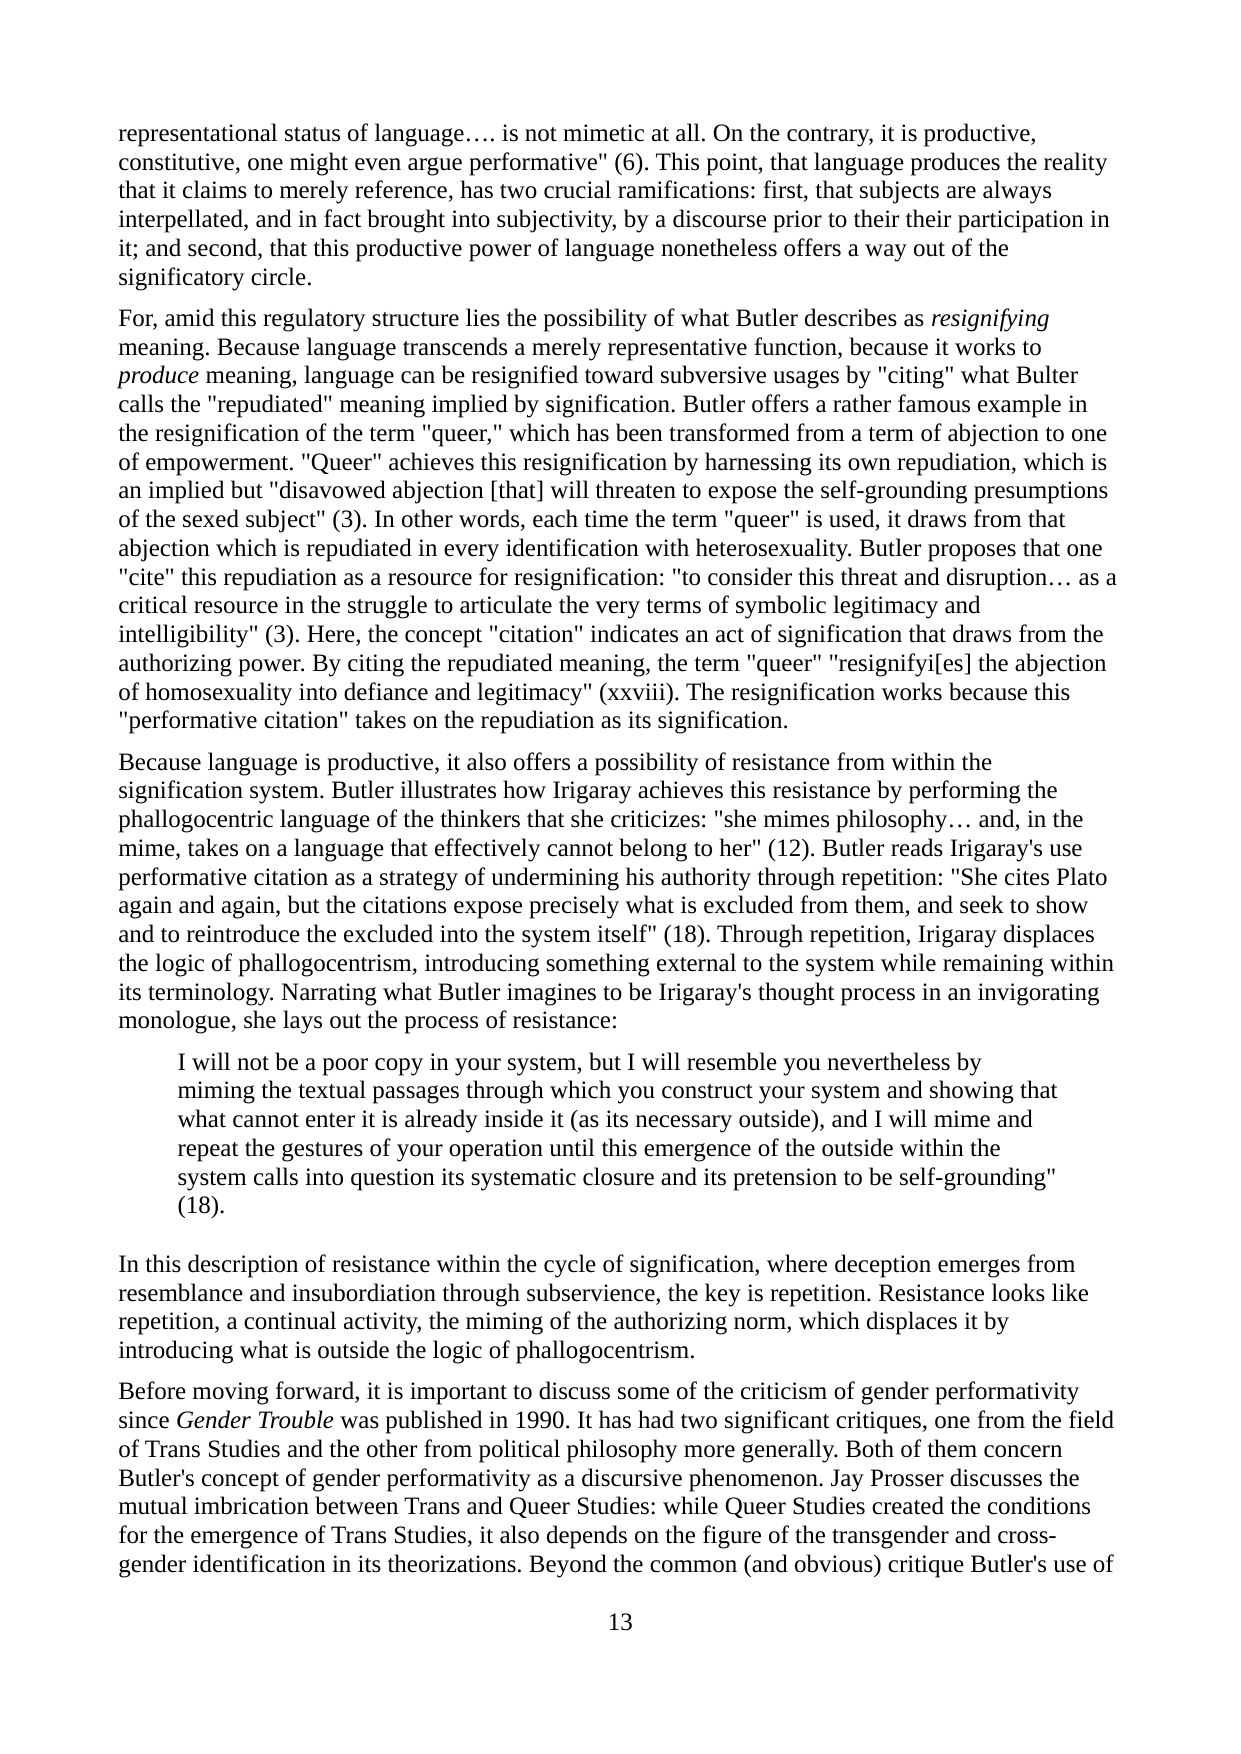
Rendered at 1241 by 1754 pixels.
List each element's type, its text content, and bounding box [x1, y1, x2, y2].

text Before moving forward, it is important to discuss some of the criticism of gender performativity since Gender Trouble was published in 1990. It has had two significant critiques, one from the field of Trans Studies and the other from political philosophy more generally. Both of them concern Butler's concept of gender performativity as a discursive phenomenon. Jay Prosser discusses the mutual imbrication between Trans and Queer Studies: while Queer Studies created the conditions for the emergence of Trans Studies, it also depends on the figure of the transgender and cross-gender identification in its theorizations. Beyond the common (and obvious) critique Butler's use of [118, 1376, 1122, 1578]
text Because language is productive, it also offers a possibility of resistance from within the signification system. Butler illustrates how Irigaray achieves this resistance by performing the phallogocentric language of the thinkers that she criticizes: "she mimes philosophy… and, in the mime, takes on a language that effectively cannot belong to her" (12). Butler reads Irigaray's use performative citation as a strategy of undermining his authority through repetition: "She cites Plato again and again, but the citations expose precisely what is excluded from them, and seek to show and to reintroduce the excluded into the system itself" (18). Through repetition, Irigaray displaces the logic of phallogocentrism, introducing something external to the system while remaining within its terminology. Narrating what Butler imagines to be Irigaray's thought process in an invigorating monologue, she lays out the process of resistance: [118, 747, 1122, 1034]
text representational status of language…. is not mimetic at all. On the contrary, it is productive, constitutive, one might even argue performative" (6). This point, that language produces the reality that it claims to merely reference, has two crucial ramifications: first, that subjects are always interpellated, and in fact brought into subjectivity, by a discourse prior to their their participation in it; and second, that this productive power of language nonetheless offers a way out of the significatory circle. [118, 118, 1122, 291]
text I will not be a poor copy in your system, but I will resemble you nevertheless by miming the textual passages through which you construct your system and showing that what cannot enter it is already inside it (as its necessary outside), and I will mime and repeat the gestures of your operation until this emergence of the outside within the system calls into question its systematic closure and its pretension to be self-grounding" (18). [177, 1047, 1063, 1219]
text In this description of resistance within the cycle of signification, where deception emerges from resemblance and insubordiation through subservience, the key is repetition. Resistance looks like repetition, a continual activity, the miming of the authorizing norm, which displaces it by introducing what is outside the logic of phallogocentrism. [118, 1249, 1122, 1364]
text For, amid this regulatory structure lies the possibility of what Butler describes as resignifying meaning. Because language transcends a merely representative function, because it works to produce meaning, language can be resignified toward subversive usages by "citing" what Bulter calls the "repudiated" meaning implied by signification. Butler offers a rather famous example in the resignification of the term "queer," which has been transformed from a term of abjection to one of empowerment. "Queer" achieves this resignification by harnessing its own repudiation, which is an implied but "disavowed abjection [that] will threaten to expose the self-grounding presumptions of the sexed subject" (3). In other words, each time the term "queer" is used, it draws from that abjection which is repudiated in every identification with heterosexuality. Butler proposes that one "cite" this repudiation as a resource for resignification: "to consider this threat and disruption… as a critical resource in the struggle to articulate the very terms of symbolic legitimacy and intelligibility" (3). Here, the concept "citation" indicates an act of signification that draws from the authorizing power. By citing the repudiated meaning, the term "queer" "resignifyi[es] the abjection of homosexuality into defiance and legitimacy" (xxviii). The resignification works because this "performative citation" takes on the repudiation as its signification. [118, 303, 1122, 734]
